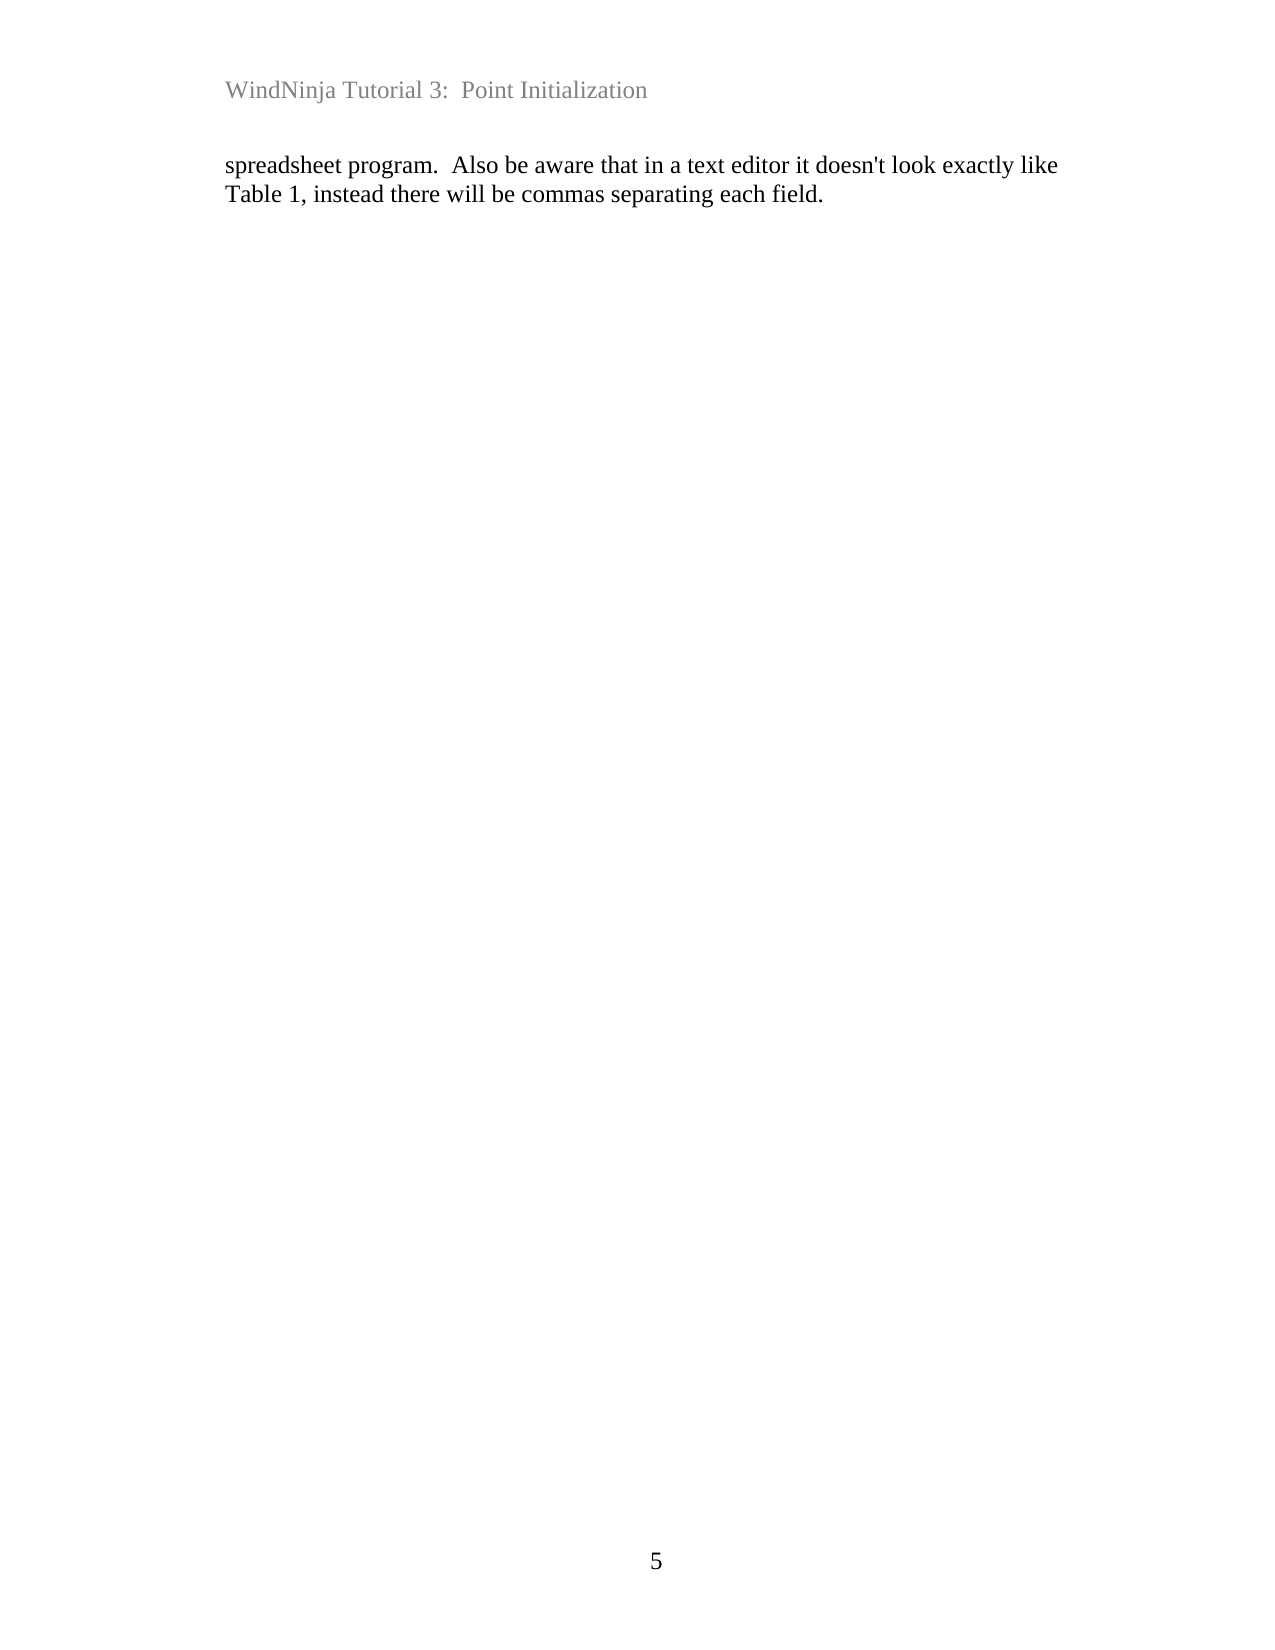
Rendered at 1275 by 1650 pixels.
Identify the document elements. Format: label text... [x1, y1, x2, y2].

text spreadsheet program. Also be aware that in a text editor it doesn't look exactly like Table 1, instead there will be commas separating each field. [225, 150, 1087, 207]
